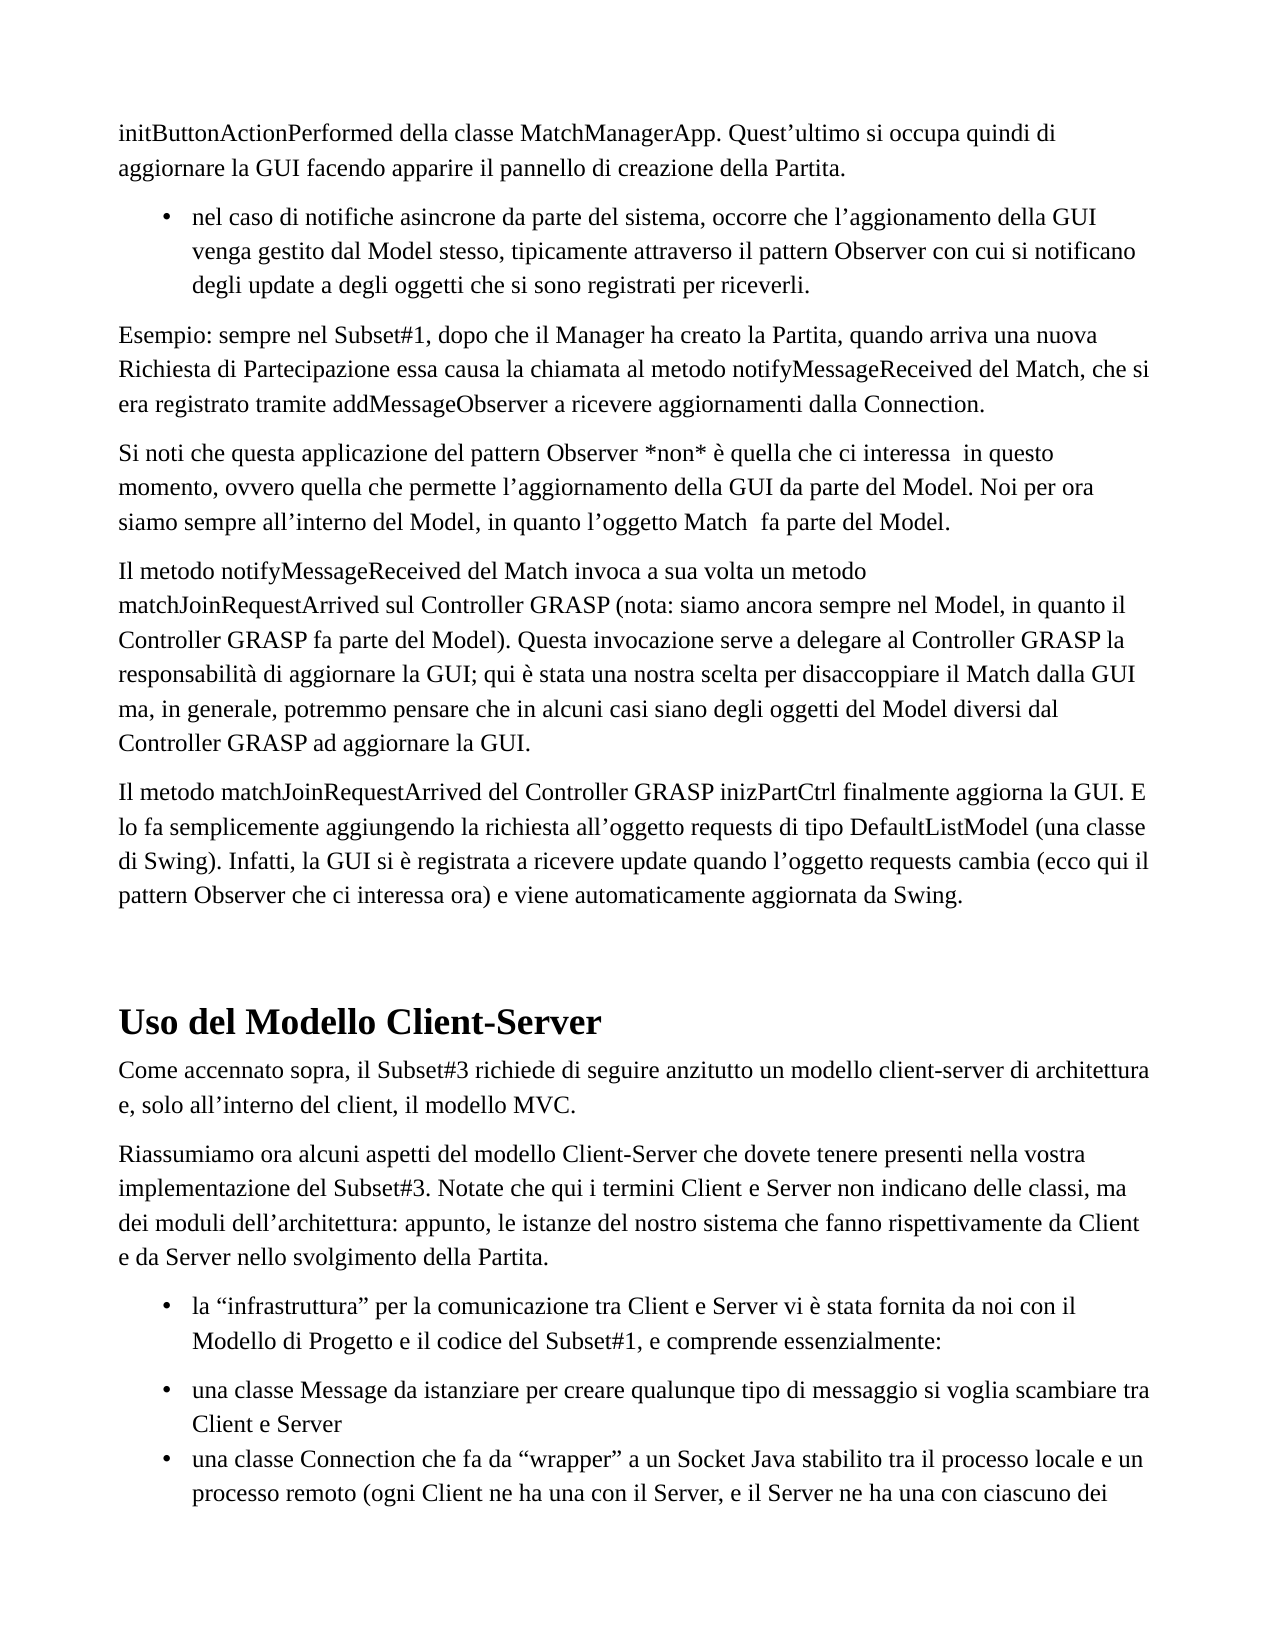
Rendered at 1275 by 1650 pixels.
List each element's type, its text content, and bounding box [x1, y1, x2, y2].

text Si noti che questa applicazione del pattern Observer *non* è quella che ci interessa in questo momento, ovvero quella che permette l’aggiornamento della GUI da parte del Model. Noi per ora siamo sempre all’interno del Model, in quanto l’oggetto Match fa parte del Model. [118, 438, 1157, 535]
text Riassumiamo ora alcuni aspetti del modello Client-Server che dovete tenere presenti nella vostra implementazione del Subset#3. Notate che qui i termini Client e Server non indicano delle classi, ma dei moduli dell’architettura: appunto, le istanze del nostro sistema che fanno rispettivamente da Client e da Server nello svolgimento della Partita. [118, 1139, 1157, 1271]
text Esempio: sempre nel Subset#1, dopo che il Manager ha creato la Partita, quando arriva una nuova Richiesta di Partecipazione essa causa la chiamata al metodo notifyMessageReceived del Match, che si era registrato tramite addMessageObserver a ricevere aggiornamenti dalla Connection. [118, 320, 1157, 417]
subtitle Uso del Modello Client-Server [118, 999, 1157, 1043]
list nel caso di notifiche asincrone da parte del sistema, occorre che l’aggionamento della GUI venga gestito dal Model stesso, tipicamente attraverso il pattern Observer con cui si notificano degli update a degli oggetti che si sono registrati per riceverli. [162, 202, 1157, 299]
text initButtonActionPerformed della classe MatchManagerApp. Quest’ultimo si occupa quindi di aggiornare la GUI facendo apparire il pannello di creazione della Partita. [118, 118, 1157, 181]
text Il metodo matchJoinRequestArrived del Controller GRASP inizPartCtrl finalmente aggiorna la GUI. E lo fa semplicemente aggiungendo la richiesta all’oggetto requests di tipo DefaultListModel (una classe di Swing). Infatti, la GUI si è registrata a ricevere update quando l’oggetto requests cambia (ecco qui il pattern Observer che ci interessa ora) e viene automaticamente aggiornata da Swing. [118, 777, 1157, 909]
text Il metodo notifyMessageReceived del Match invoca a sua volta un metodo matchJoinRequestArrived sul Controller GRASP (nota: siamo ancora sempre nel Model, in quanto il Controller GRASP fa parte del Model). Questa invocazione serve a delegare al Controller GRASP la responsabilità di aggiornare la GUI; qui è stata una nostra scelta per disaccoppiare il Match dalla GUI ma, in generale, potremmo pensare che in alcuni casi siano degli oggetti del Model diversi dal Controller GRASP ad aggiornare la GUI. [118, 556, 1157, 757]
list una classe Connection che fa da “wrapper” a un Socket Java stabilito tra il processo locale e un processo remoto (ogni Client ne ha una con il Server, e il Server ne ha una con ciascuno dei [162, 1444, 1157, 1507]
text Come accennato sopra, il Subset#3 richiede di seguire anzitutto un modello client-server di architettura e, solo all’interno del client, il modello MVC. [118, 1055, 1157, 1118]
list la “infrastruttura” per la comunicazione tra Client e Server vi è stata fornita da noi con il Modello di Progetto e il codice del Subset#1, e comprende essenzialmente: [162, 1291, 1157, 1354]
list una classe Message da istanziare per creare qualunque tipo di messaggio si voglia scambiare tra Client e Server [162, 1375, 1157, 1438]
